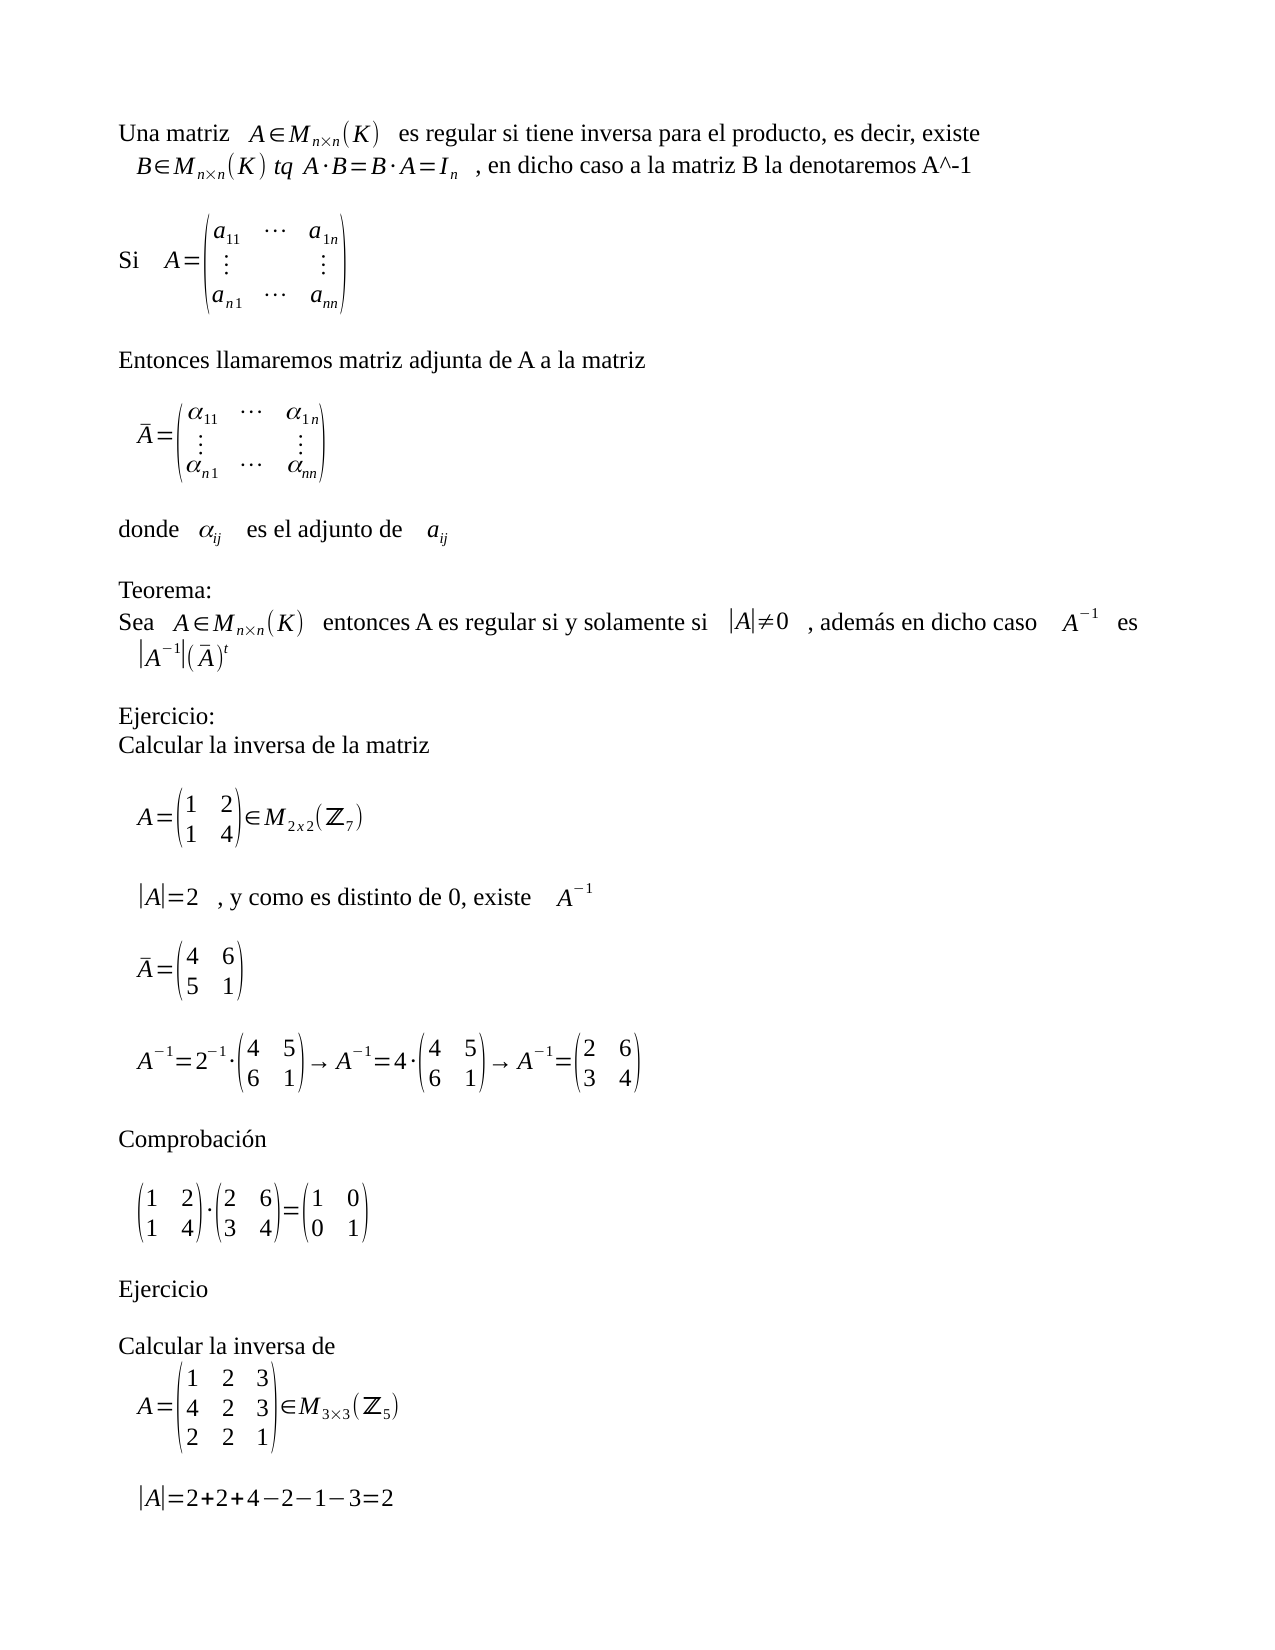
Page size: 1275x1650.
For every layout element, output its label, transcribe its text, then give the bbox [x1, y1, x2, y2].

text donde es el adjunto de [118, 514, 1157, 547]
text Una matrizes regular si tiene inversa para el producto, es decir, existe , en dicho caso a la matriz B la denotaremos A^-1 [118, 118, 1157, 183]
text Seaentonces A es regular si y solamente si, además en dicho caso es [118, 604, 1157, 672]
text Ejercicio [118, 1274, 1157, 1302]
text Comprobación [118, 1124, 1157, 1153]
text Entonces llamaremos matriz adjunta de A a la matriz [118, 345, 1157, 374]
text Calcular la inversa de [118, 1331, 1157, 1360]
text , y como es distinto de 0, existe [118, 879, 1157, 911]
text Teorema: [118, 576, 1157, 604]
text Calcular la inversa de la matriz [118, 730, 1157, 759]
text Ejercicio: [118, 701, 1157, 730]
text Si [118, 212, 1157, 316]
